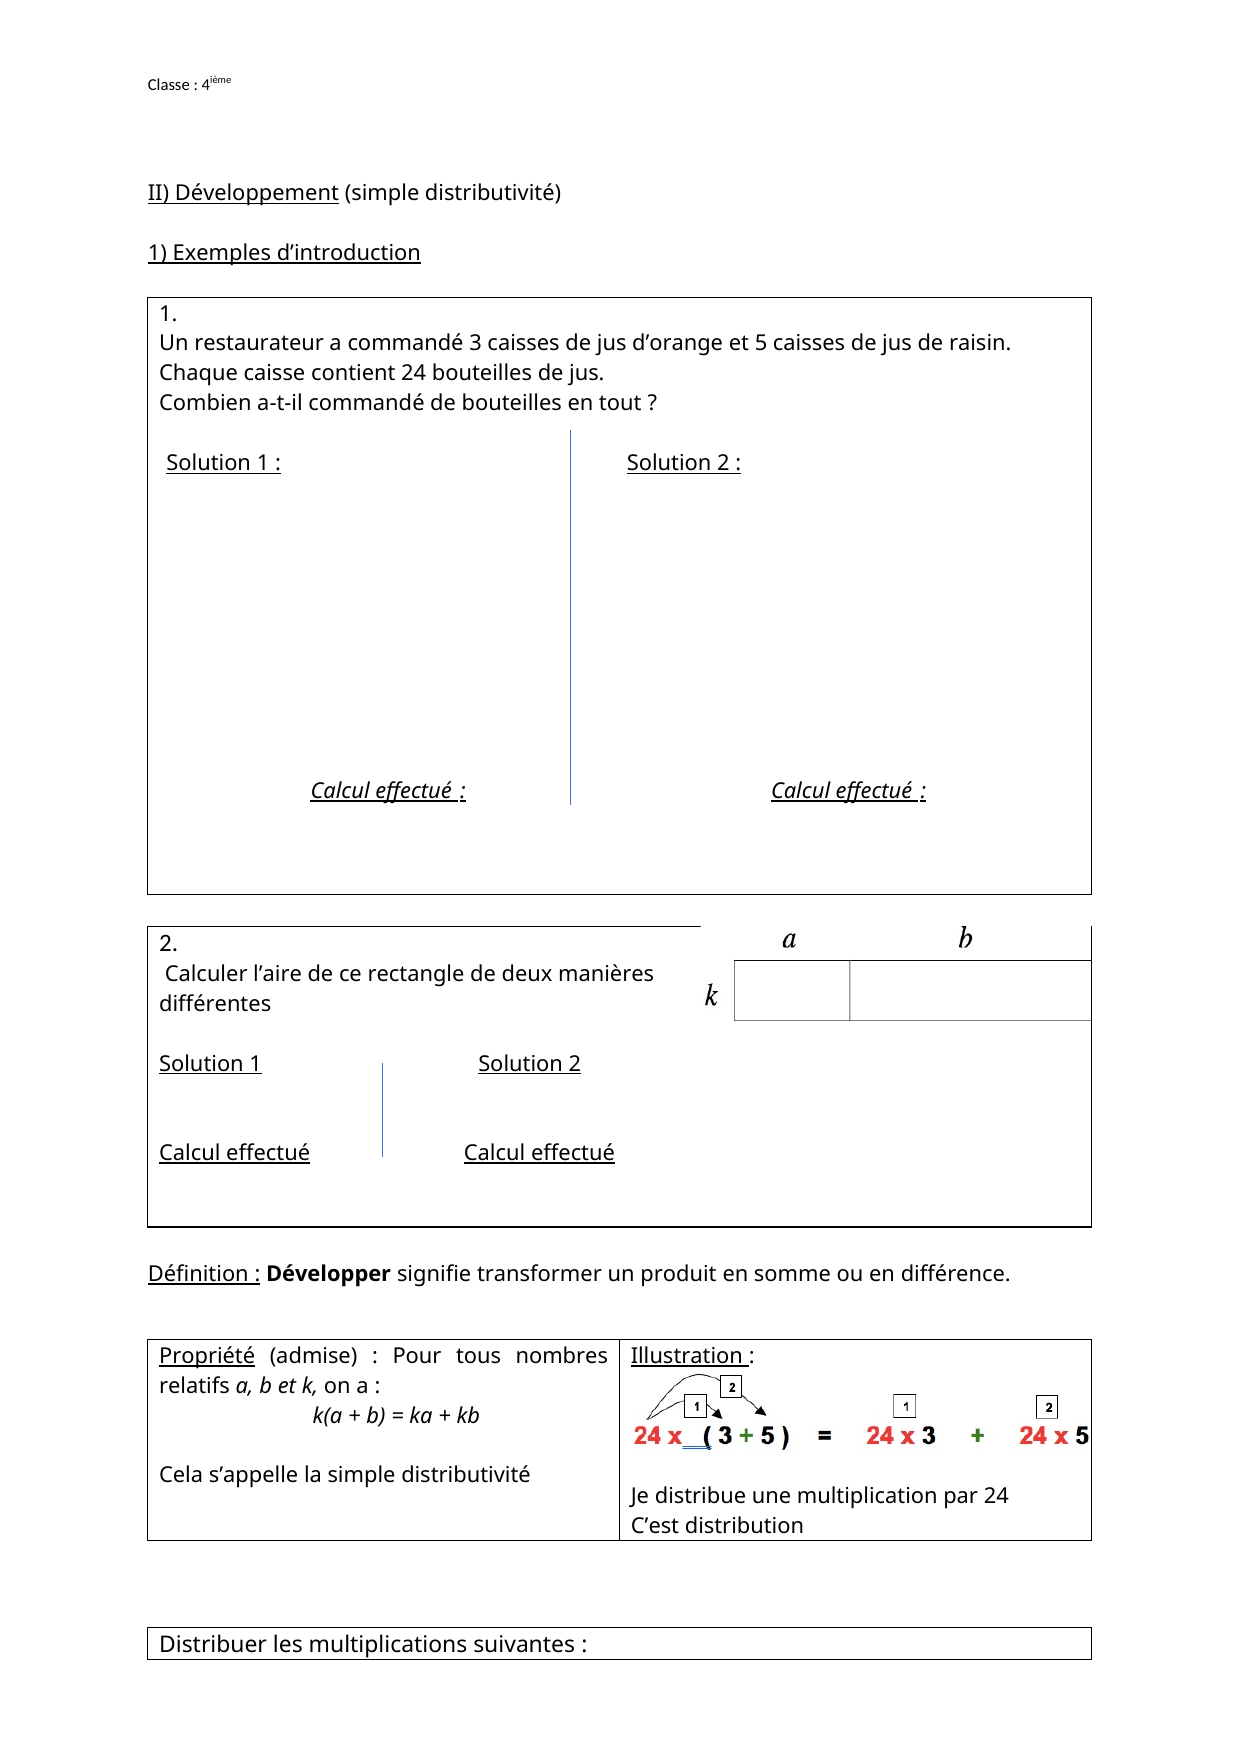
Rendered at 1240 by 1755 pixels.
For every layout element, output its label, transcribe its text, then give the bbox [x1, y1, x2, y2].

table_header Illustration : Je distribue une multiplication par 24 C’est distribution [620, 1340, 1091, 1540]
table_header [689, 927, 1091, 1226]
table_header Distribuer les multiplications suivantes : [148, 1628, 1091, 1659]
table_header Solution 1 : Calcul effectué : [159, 447, 619, 894]
text 1) Exemples d’introduction [148, 237, 1092, 267]
table_header 1. Un restaurateur a commandé 3 caisses de jus d’orange et 5 caisses de jus de raisin. Chaque caisse contient 24 bouteilles de jus. Combien a-t-il commandé de bouteilles en tout ? [148, 298, 1091, 894]
table_header Solution 2 : Calcul effectué : [619, 447, 1080, 894]
table_header 2. Calculer l’aire de ce rectangle de deux manières différentes Solution 1 Solution 2 Calcul effectué Calcul effectué [148, 927, 689, 1226]
table_header Propriété (admise) : Pour tous nombres relatifs a, b et k, on a : k(a + b) = ka + kb Cela s’appelle la simple distributivité [148, 1340, 619, 1540]
text II) Développement (simple distributivité) [148, 177, 1092, 207]
text Définition : Développer signifie transformer un produit en somme ou en différence. [148, 1258, 1092, 1288]
